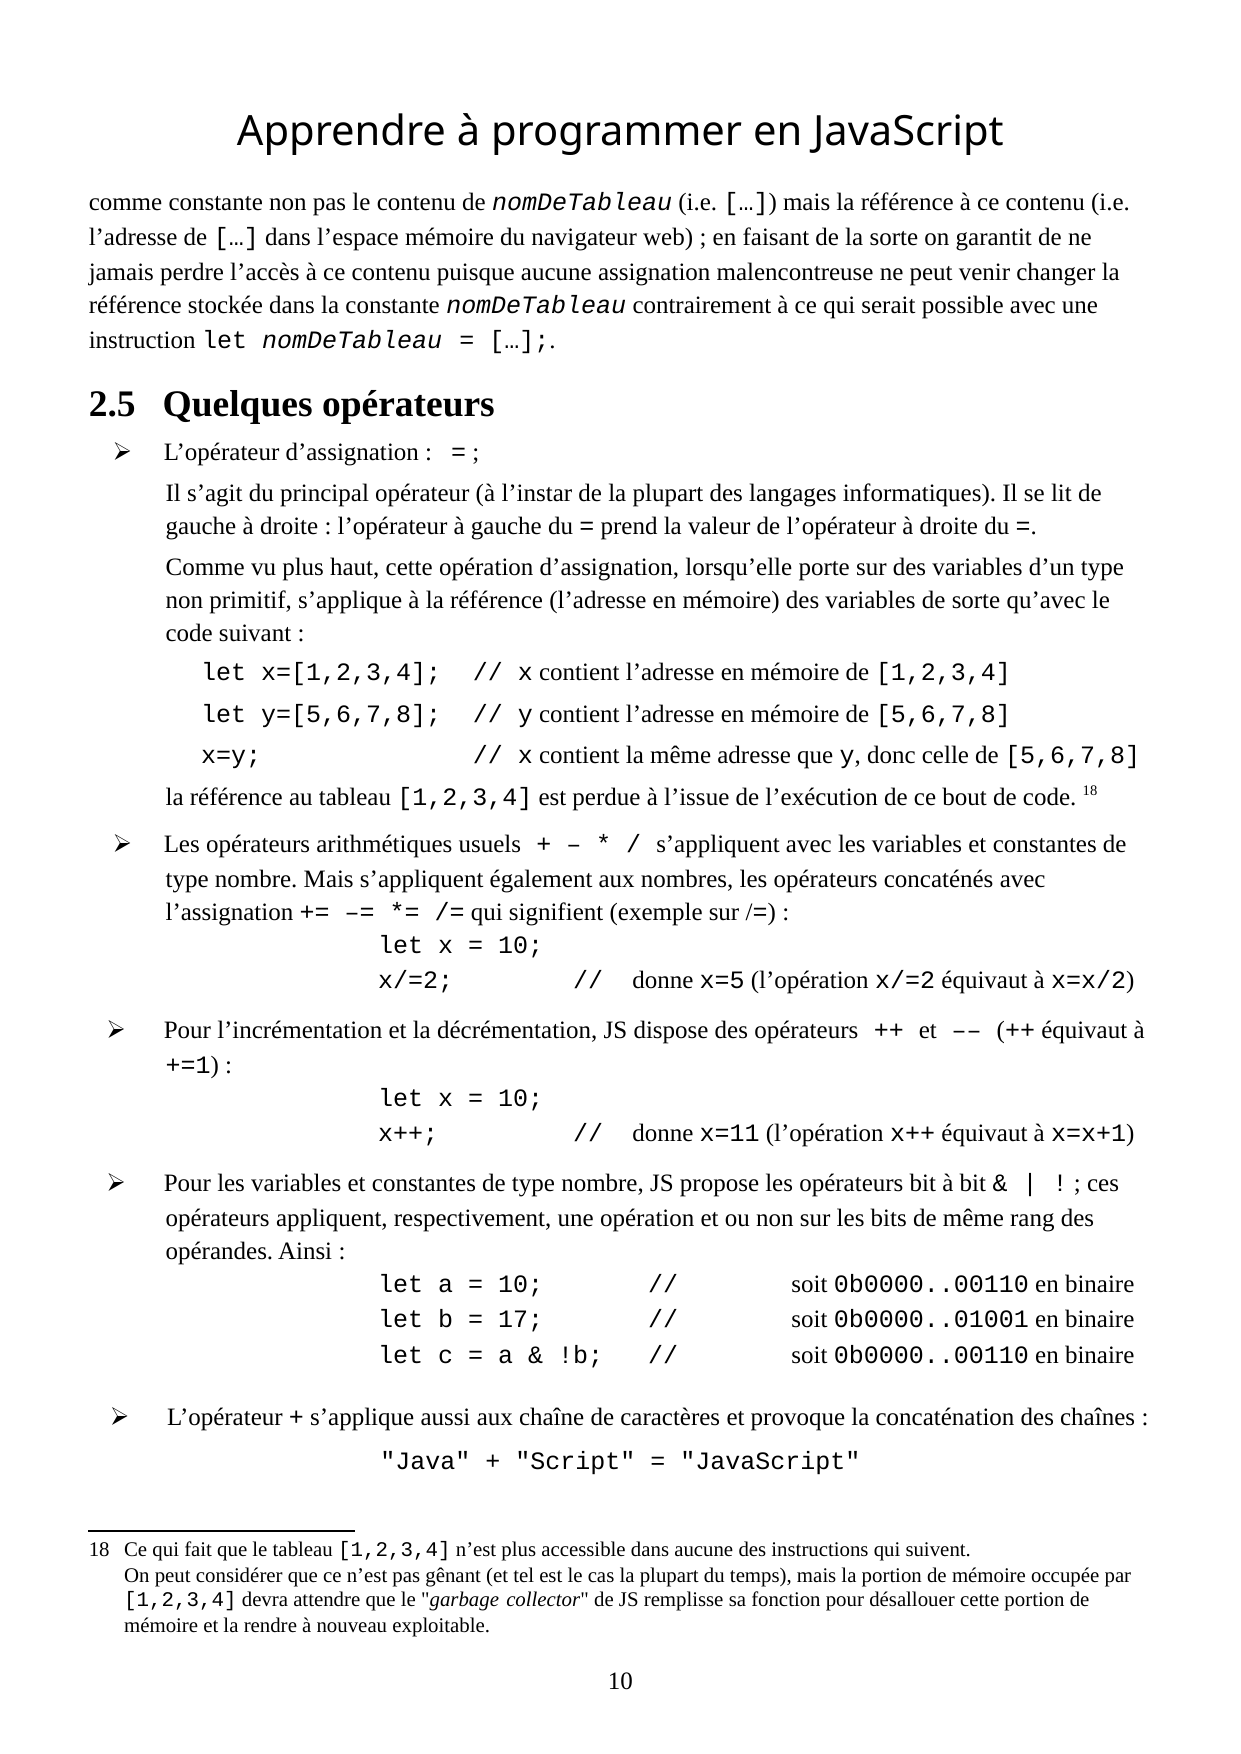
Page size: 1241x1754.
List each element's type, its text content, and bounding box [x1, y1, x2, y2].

text let y=[5,6,7,8]; // y contient l’adresse en mémoire de [5,6,7,8] [201, 699, 1152, 730]
text Il s’agit du principal opérateur (à l’instar de la plupart des langages informatiques). Il se lit de gauche à droite : l’opérateur à gauche du = prend la valeur de l’opérateur à droite du =. [112, 478, 1152, 542]
text let c = a & !b; // soit 0b0000..00110 en binaire [378, 1340, 1152, 1371]
list L’opérateur + s’applique aussi aux chaîne de caractères et provoque la concaténation des chaînes : [106, 1402, 1152, 1432]
text let x=[1,2,3,4]; // x contient l’adresse en mémoire de [1,2,3,4] [201, 657, 1152, 688]
text "Java" + "Script" = "JavaScript" [88, 1449, 1152, 1477]
list Pour les variables et constantes de type nombre, JS propose les opérateurs bit à bit & | ! ; ces opérateurs appliquent, respectivement, une opération et ou non sur les bits de même rang des opérandes. Ainsi : [106, 1168, 1152, 1265]
text On peut considérer que ce n’est pas gênant (et tel est le cas la plupart du temps), mais la portion de mémoire occupée par [1,2,3,4] devra attendre que le "garbage collector" de JS remplisse sa fonction pour désallouer cette portion de mémoire et la rendre à nouveau exploitable. [88, 1563, 1152, 1637]
list Les opérateurs arithmétiques usuels + – * / s’appliquent avec les variables et constantes de type nombre. Mais s’appliquent également aux nombres, les opérateurs concaténés avec l’assignation += –= *= /= qui signifient (exemple sur /=) : [112, 829, 1152, 928]
text let b = 17; // soit 0b0000..01001 en binaire [378, 1304, 1152, 1335]
text comme constante non pas le contenu de nomDeTableau (i.e. […]) mais la référence à ce contenu (i.e. l’adresse de […] dans l’espace mémoire du navigateur web) ; en faisant de la sorte on garantit de ne jamais perdre l’accès à ce contenu puisque aucune assignation malencontreuse ne peut venir changer la référence stockée dans la constante nomDeTableau contrairement à ce qui serait possible avec une instruction let nomDeTableau = […];. [88, 187, 1152, 356]
text x=y; // x contient la même adresse que y, donc celle de [5,6,7,8] [201, 740, 1152, 771]
list Pour l’incrémentation et la décrémentation, JS dispose des opérateurs ++ et –– (++ équivaut à +=1) : [106, 1015, 1152, 1081]
text let a = 10; // soit 0b0000..00110 en binaire [378, 1269, 1152, 1300]
text x++; // donne x=11 (l’opération x++ équivaut à x=x+1) [378, 1118, 1152, 1149]
list L’opérateur d’assignation : = ; [112, 437, 1152, 468]
text la référence au tableau [1,2,3,4] est perdue à l’issue de l’exécution de ce bout de code. [112, 782, 1152, 812]
text x/=2; // donne x=5 (l’opération x/=2 équivaut à x=x/2) [378, 965, 1152, 996]
text let x = 10; [378, 1085, 1152, 1114]
subtitle Quelques opérateurs [88, 381, 1152, 424]
text let x = 10; [378, 932, 1152, 961]
text Ce qui fait que le tableau [1,2,3,4] n’est plus accessible dans aucune des instructions qui suivent. [88, 1537, 1152, 1563]
text Comme vu plus haut, cette opération d’assignation, lorsqu’elle porte sur des variables d’un type non primitif, s’applique à la référence (l’adresse en mémoire) des variables de sorte qu’avec le code suivant : [112, 552, 1152, 647]
